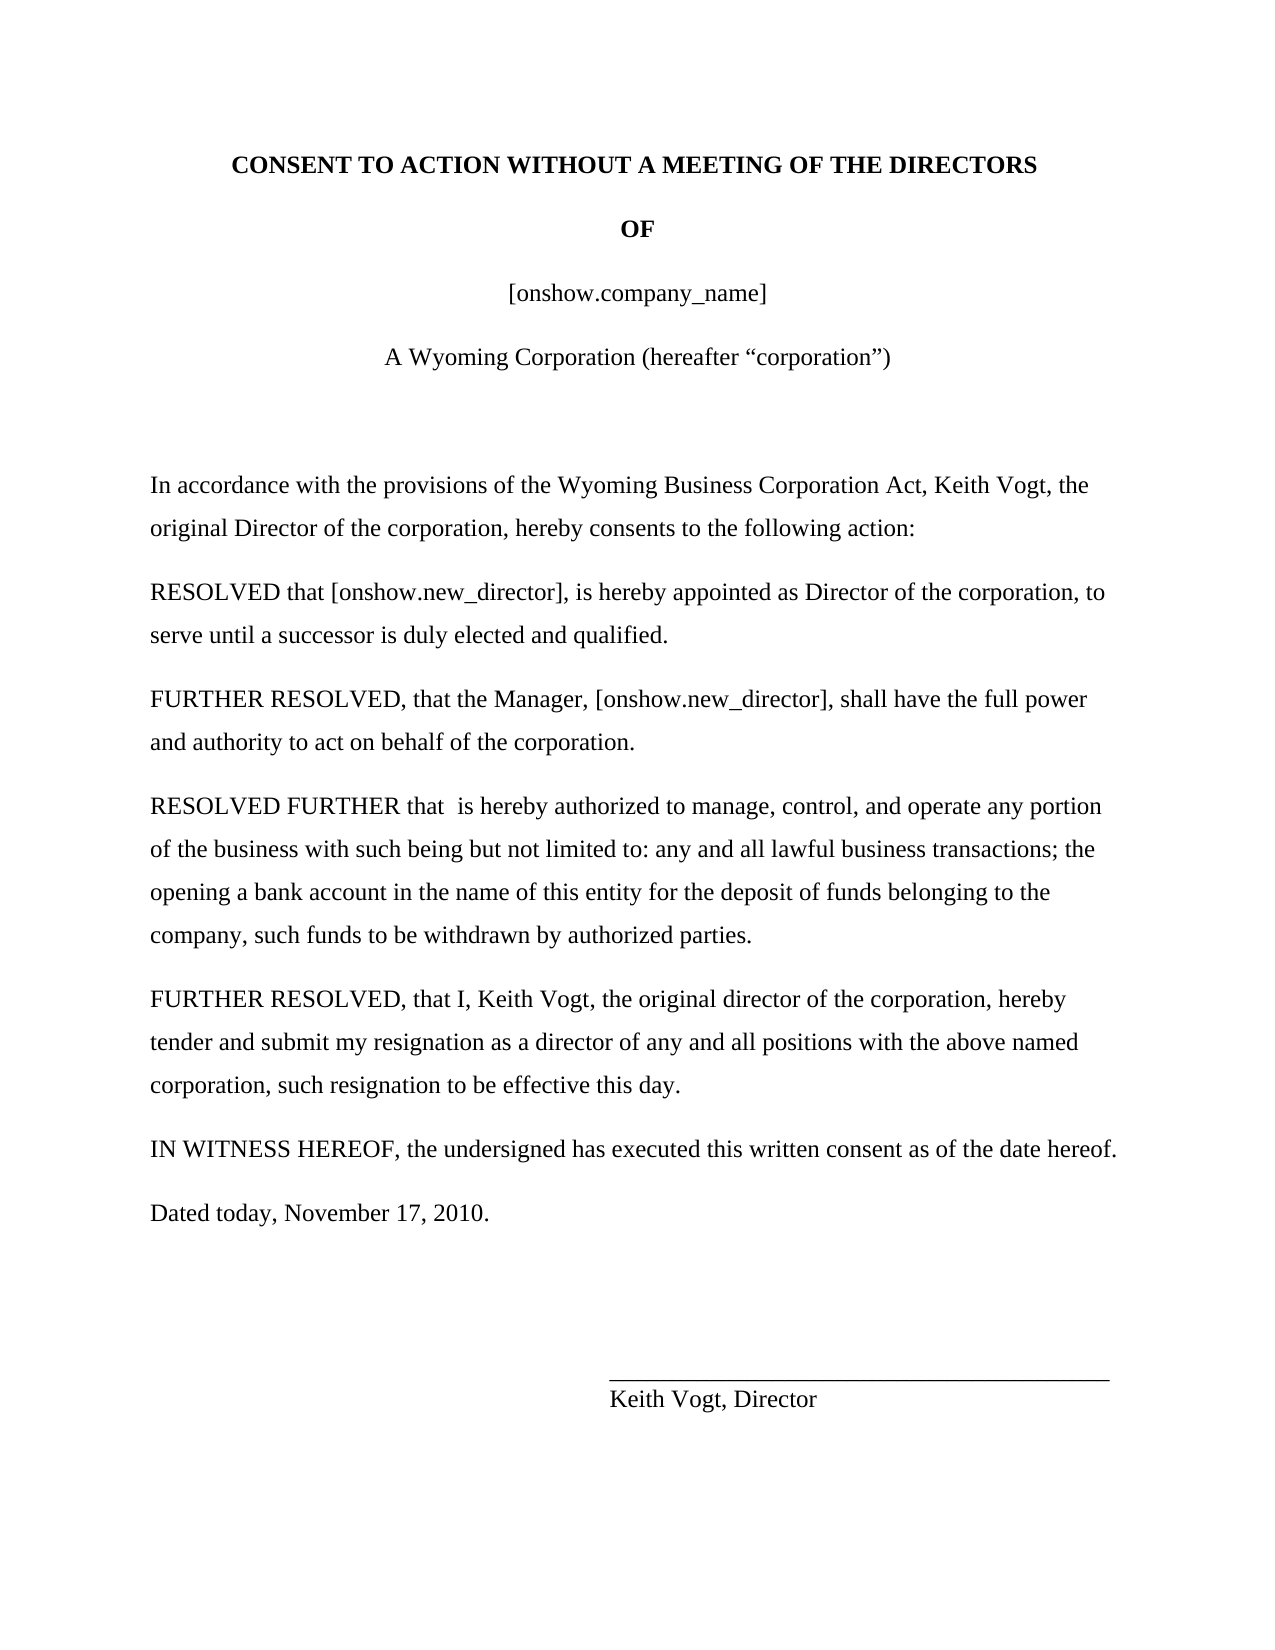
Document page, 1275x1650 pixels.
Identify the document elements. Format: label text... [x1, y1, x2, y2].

text CONSENT TO ACTIOn WITHOUT A Meeting of the DIRECTORS [150, 150, 1125, 179]
text In accordance with the provisions of the Wyoming Business Corporation Act, Keith Vogt, the original Director of the corporation, hereby consents to the following action: [150, 470, 1125, 542]
text A Wyoming Corporation (hereafter “corporation”) [150, 342, 1125, 371]
text RESOLVED FURTHER that is hereby authorized to manage, control, and operate any portion of the business with such being but not limited to: any and all lawful business transactions; the opening a bank account in the name of this entity for the deposit of funds belonging to the company, such funds to be withdrawn by authorized parties. [150, 791, 1125, 949]
text OF [150, 214, 1125, 243]
text [onshow.company_name] [150, 278, 1125, 307]
text FURTHER RESOLVED, that the Manager, [onshow.new_director], shall have the full power and authority to act on behalf of the corporation. [150, 684, 1125, 756]
text ________________________________________ Keith Vogt, Director [609, 1355, 1125, 1413]
text FURTHER RESOLVED, that I, Keith Vogt, the original director of the corporation, hereby tender and submit my resignation as a director of any and all positions with the above named corporation, such resignation to be effective this day. [150, 984, 1125, 1099]
text Dated today, November 17, 2010. [150, 1198, 1125, 1227]
text IN WITNESS HEREOF, the undersigned has executed this written consent as of the date hereof. [150, 1134, 1125, 1163]
text RESOLVED that [onshow.new_director], is hereby appointed as Director of the corporation, to serve until a successor is duly elected and qualified. [150, 577, 1125, 649]
